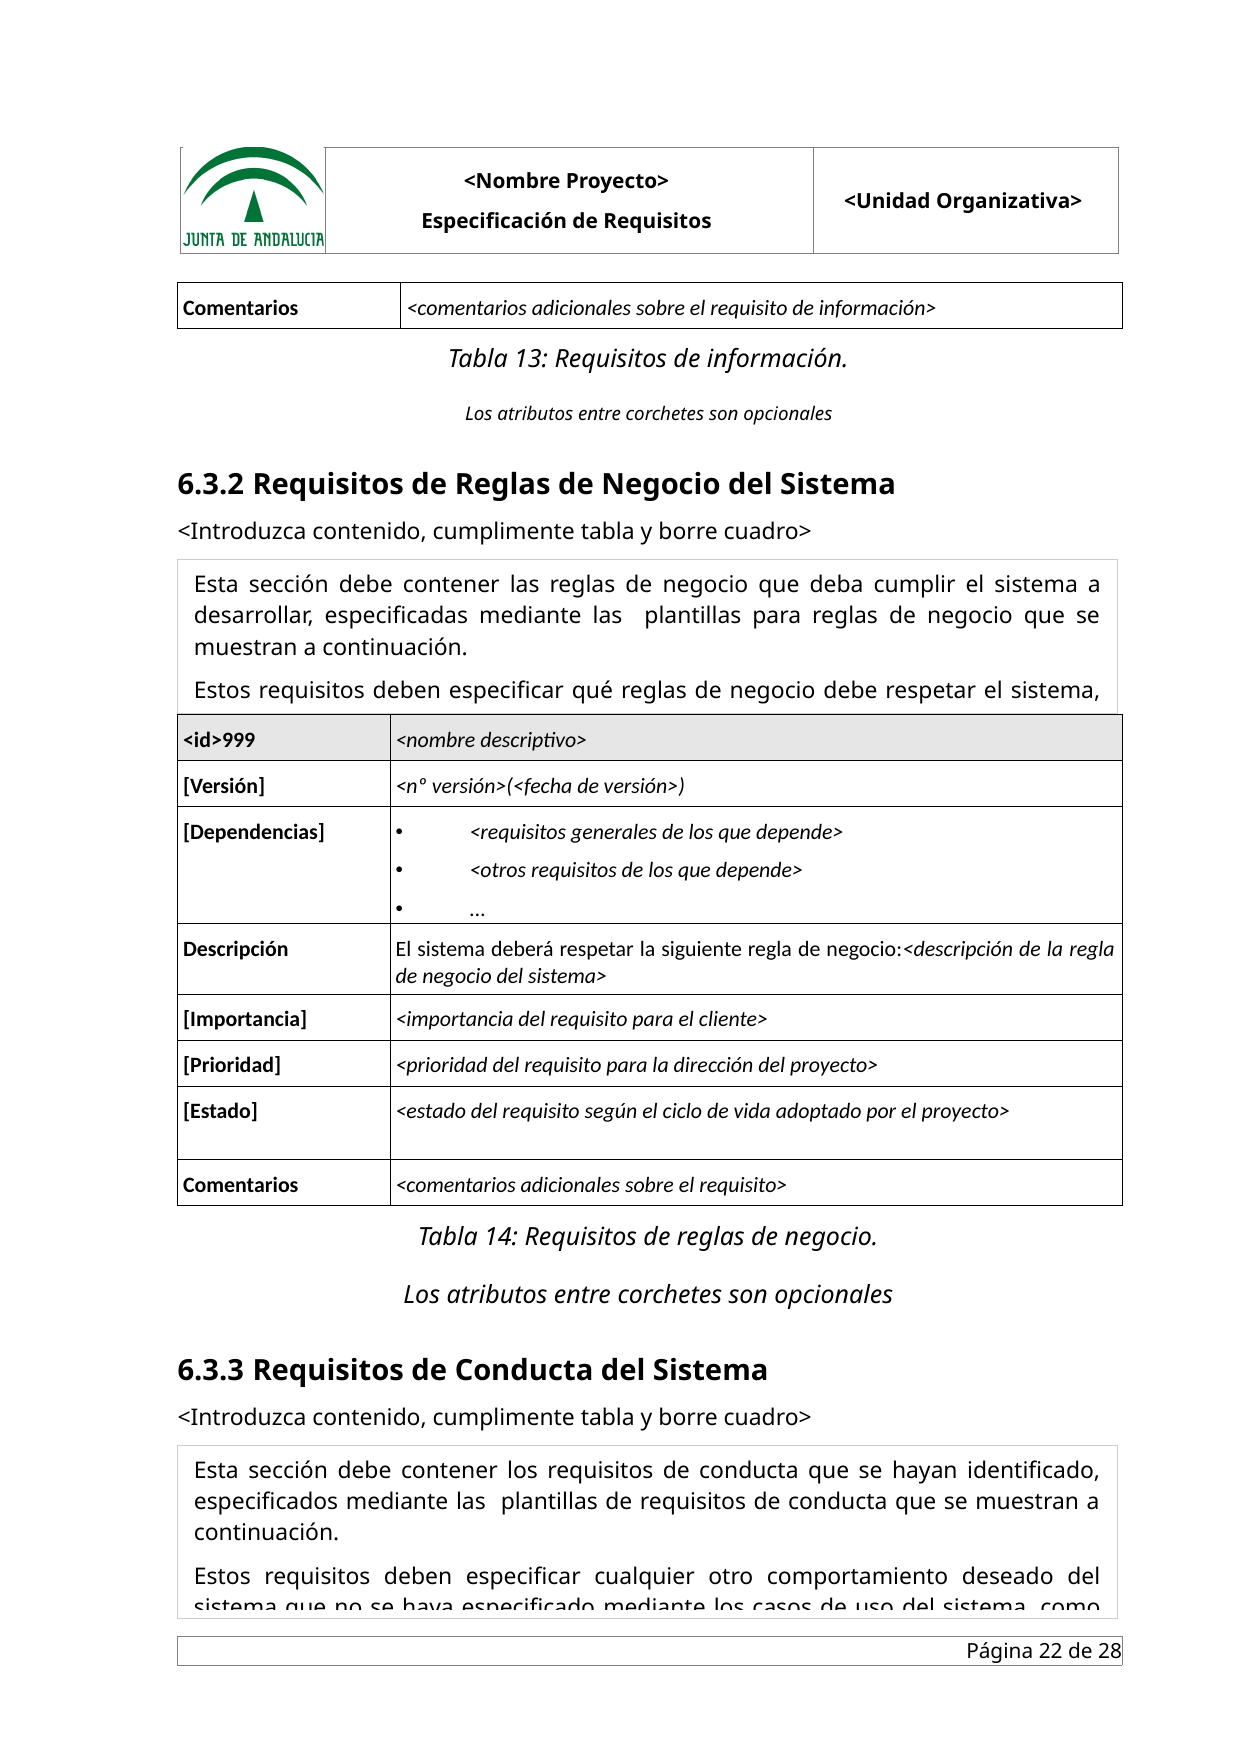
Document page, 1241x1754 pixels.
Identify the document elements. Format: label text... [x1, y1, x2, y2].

table_cell <comentarios adicionales sobre el requisito> [391, 1160, 1122, 1205]
table_cell <prioridad del requisito para la dirección del proyecto> [391, 1041, 1122, 1086]
table_cell Comentarios [178, 283, 400, 328]
table_cell <comentarios adicionales sobre el requisito de información> [401, 283, 1122, 328]
table_cell <nº versión>(<fecha de versión>) [391, 761, 1122, 806]
text Tabla 13: Requisitos de información. [177, 341, 1122, 375]
table_header <nombre descriptivo> [391, 715, 1122, 760]
table_cell [Versión] [178, 761, 390, 806]
table_cell Comentarios [178, 1160, 390, 1205]
table_cell <estado del requisito según el ciclo de vida adoptado por el proyecto> [391, 1087, 1122, 1159]
text Estos requisitos deben especificar cualquier otro comportamiento deseado del sistema que no se haya especificado mediante los casos de uso del sistema, como generación de informes, funcionalidades transversales a varios casos de uso del sistema, etc. [194, 1560, 1101, 1609]
table_cell Descripción [178, 924, 390, 993]
table_cell <requisitos generales de los que depende> <otros requisitos de los que depende> ... [391, 807, 1122, 923]
table_cell [Dependencias] [178, 807, 390, 923]
text <Introduzca contenido, cumplimente tabla y borre cuadro> [177, 1401, 1122, 1432]
text Los atributos entre corchetes son opcionales [177, 400, 1122, 426]
subtitle Requisitos de Conducta del Sistema [177, 1349, 1122, 1388]
text Los atributos entre corchetes son opcionales [177, 1277, 1122, 1311]
table_cell [Prioridad] [178, 1041, 390, 1086]
text Esta sección debe contener las reglas de negocio que deba cumplir el sistema a desarrollar, especificadas mediante las plantillas para reglas de negocio que se muestran a continuación. [194, 568, 1101, 662]
text Esta sección debe contener los requisitos de conducta que se hayan identificado, especificados mediante las plantillas de requisitos de conducta que se muestran a continuación. [194, 1454, 1101, 1547]
table_cell El sistema deberá respetar la siguiente regla de negocio:<descripción de la regla de negocio del sistema> [391, 924, 1122, 993]
table_cell [Estado] [178, 1087, 390, 1159]
table_header <id>999 [178, 715, 390, 760]
text Tabla 14: Requisitos de reglas de negocio. [177, 1218, 1122, 1252]
text Estos requisitos deben especificar qué reglas de negocio debe respetar el sistema, evitando que se incumplan durante su funcionamiento. [194, 674, 1101, 705]
text <Introduzca contenido, cumplimente tabla y borre cuadro> [177, 515, 1122, 547]
subtitle Requisitos de Reglas de Negocio del Sistema [177, 463, 1122, 503]
table_cell [Importancia] [178, 995, 390, 1039]
table_cell <importancia del requisito para el cliente> [391, 995, 1122, 1039]
